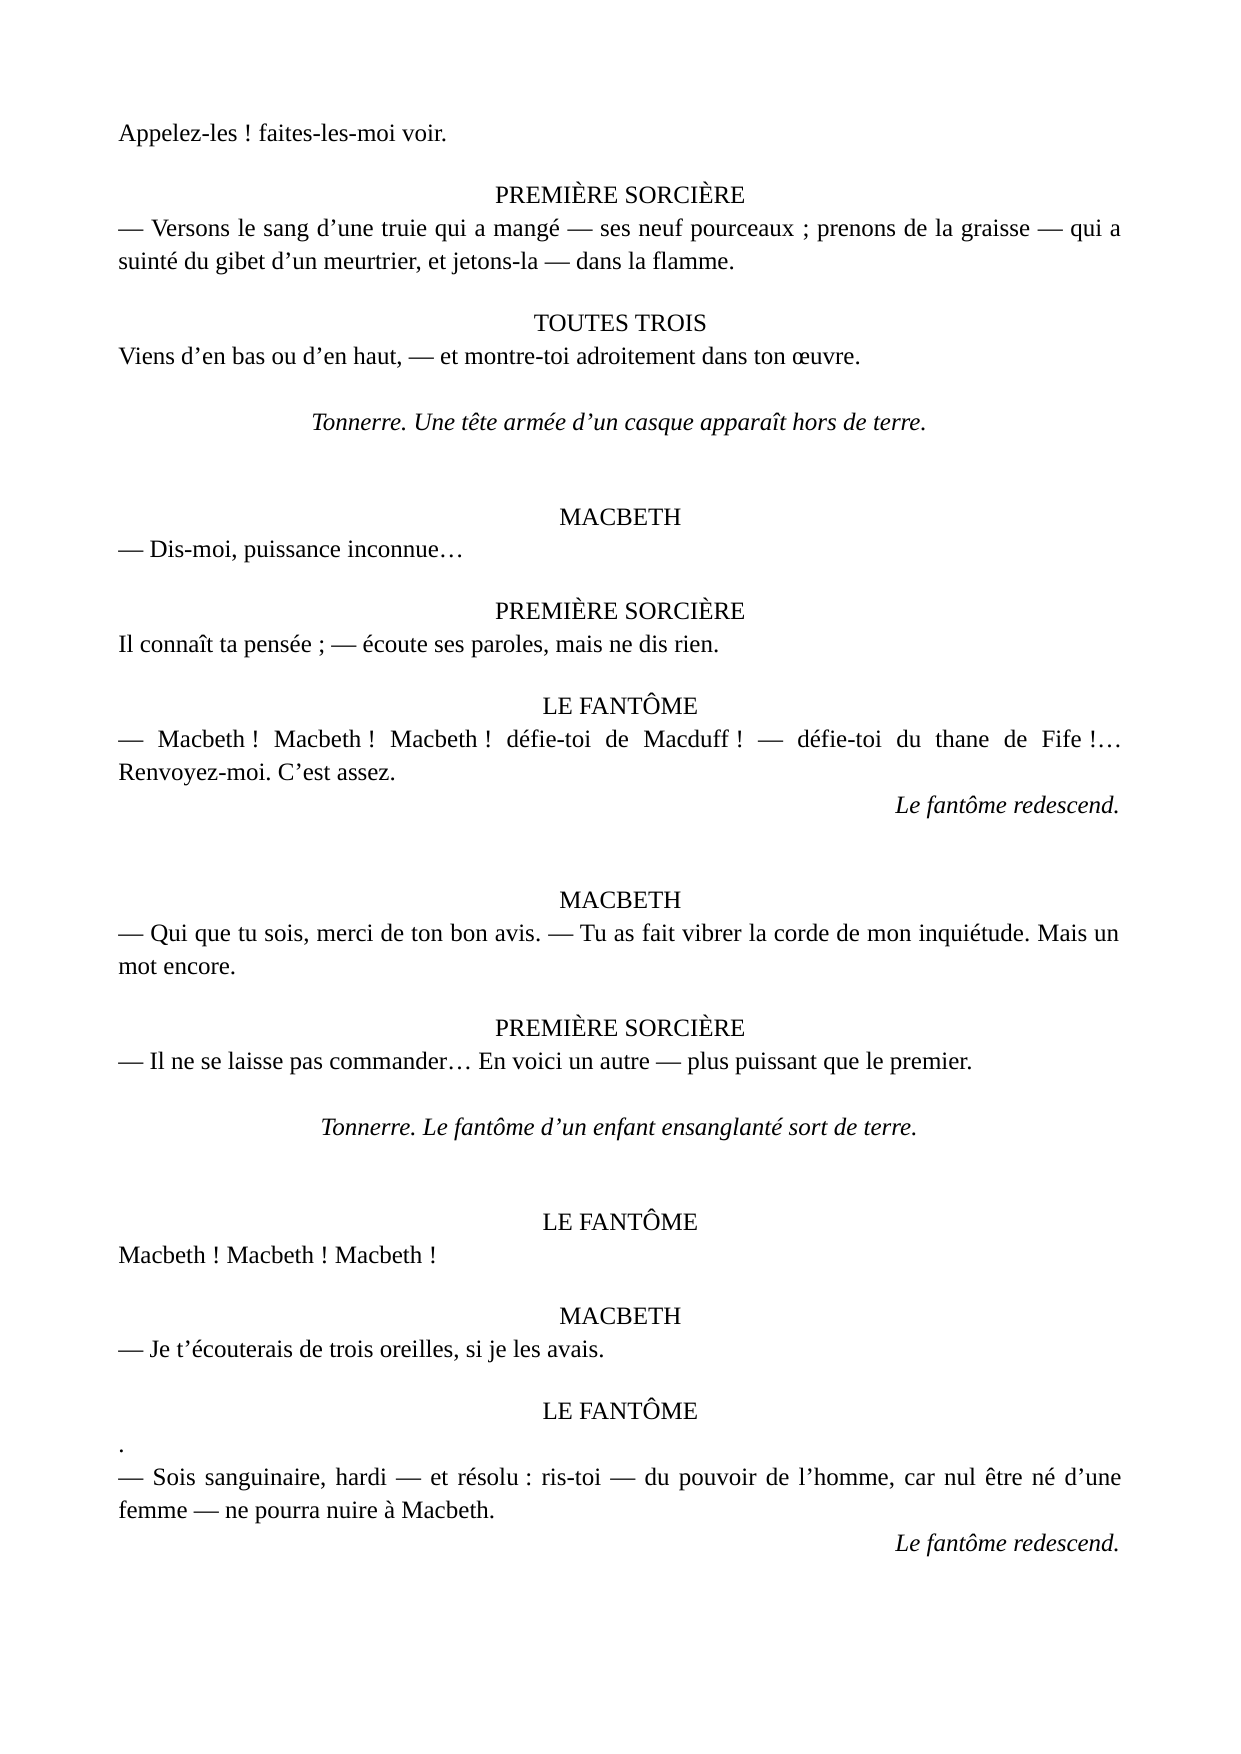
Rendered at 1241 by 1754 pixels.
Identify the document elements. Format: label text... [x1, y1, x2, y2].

text Le fantôme redescend. [118, 1528, 1122, 1557]
text LE FANTÔME [118, 1207, 1122, 1235]
text Viens d’en bas ou d’en haut, — et montre-toi adroitement dans ton œuvre. [118, 341, 1122, 369]
text Il connaît ta pensée ; — écoute ses paroles, mais ne dis rien. [118, 629, 1122, 658]
text — Il ne se laisse pas commander… En voici un autre — plus puissant que le premier. [118, 1046, 1122, 1074]
text Tonnerre. Une tête armée d’un casque apparaît hors de terre. [118, 407, 1122, 436]
text Appelez-les ! faites-les-moi voir. [118, 118, 1122, 147]
text — Sois sanguinaire, hardi — et résolu : ris-toi — du pouvoir de l’homme, car nul être né d’une femme — ne pourra nuire à Macbeth. [118, 1462, 1122, 1524]
text PREMIÈRE SORCIÈRE [118, 596, 1122, 625]
text . [118, 1429, 1122, 1458]
text — Versons le sang d’une truie qui a mangé — ses neuf pourceaux ; prenons de la graisse — qui a suinté du gibet d’un meurtrier, et jetons-la — dans la flamme. [118, 213, 1122, 275]
text PREMIÈRE SORCIÈRE [118, 180, 1122, 209]
text LE FANTÔME [118, 691, 1122, 720]
text PREMIÈRE SORCIÈRE [118, 1013, 1122, 1042]
text — Qui que tu sois, merci de ton bon avis. — Tu as fait vibrer la corde de mon inquiétude. Mais un mot encore. [118, 918, 1122, 980]
text — Macbeth ! Macbeth ! Macbeth ! défie-toi de Macduff ! — défie-toi du thane de Fife !… Renvoyez-moi. C’est assez. [118, 724, 1122, 786]
text MACBETH [118, 502, 1122, 530]
text Macbeth ! Macbeth ! Macbeth ! [118, 1240, 1122, 1268]
text Le fantôme redescend. [118, 790, 1122, 819]
text TOUTES TROIS [118, 308, 1122, 336]
text LE FANTÔME [118, 1396, 1122, 1425]
text — Dis-moi, puissance inconnue… [118, 534, 1122, 563]
text MACBETH [118, 1301, 1122, 1330]
text MACBETH [118, 885, 1122, 914]
text Tonnerre. Le fantôme d’un enfant ensanglanté sort de terre. [118, 1112, 1122, 1141]
text — Je t’écouterais de trois oreilles, si je les avais. [118, 1334, 1122, 1363]
